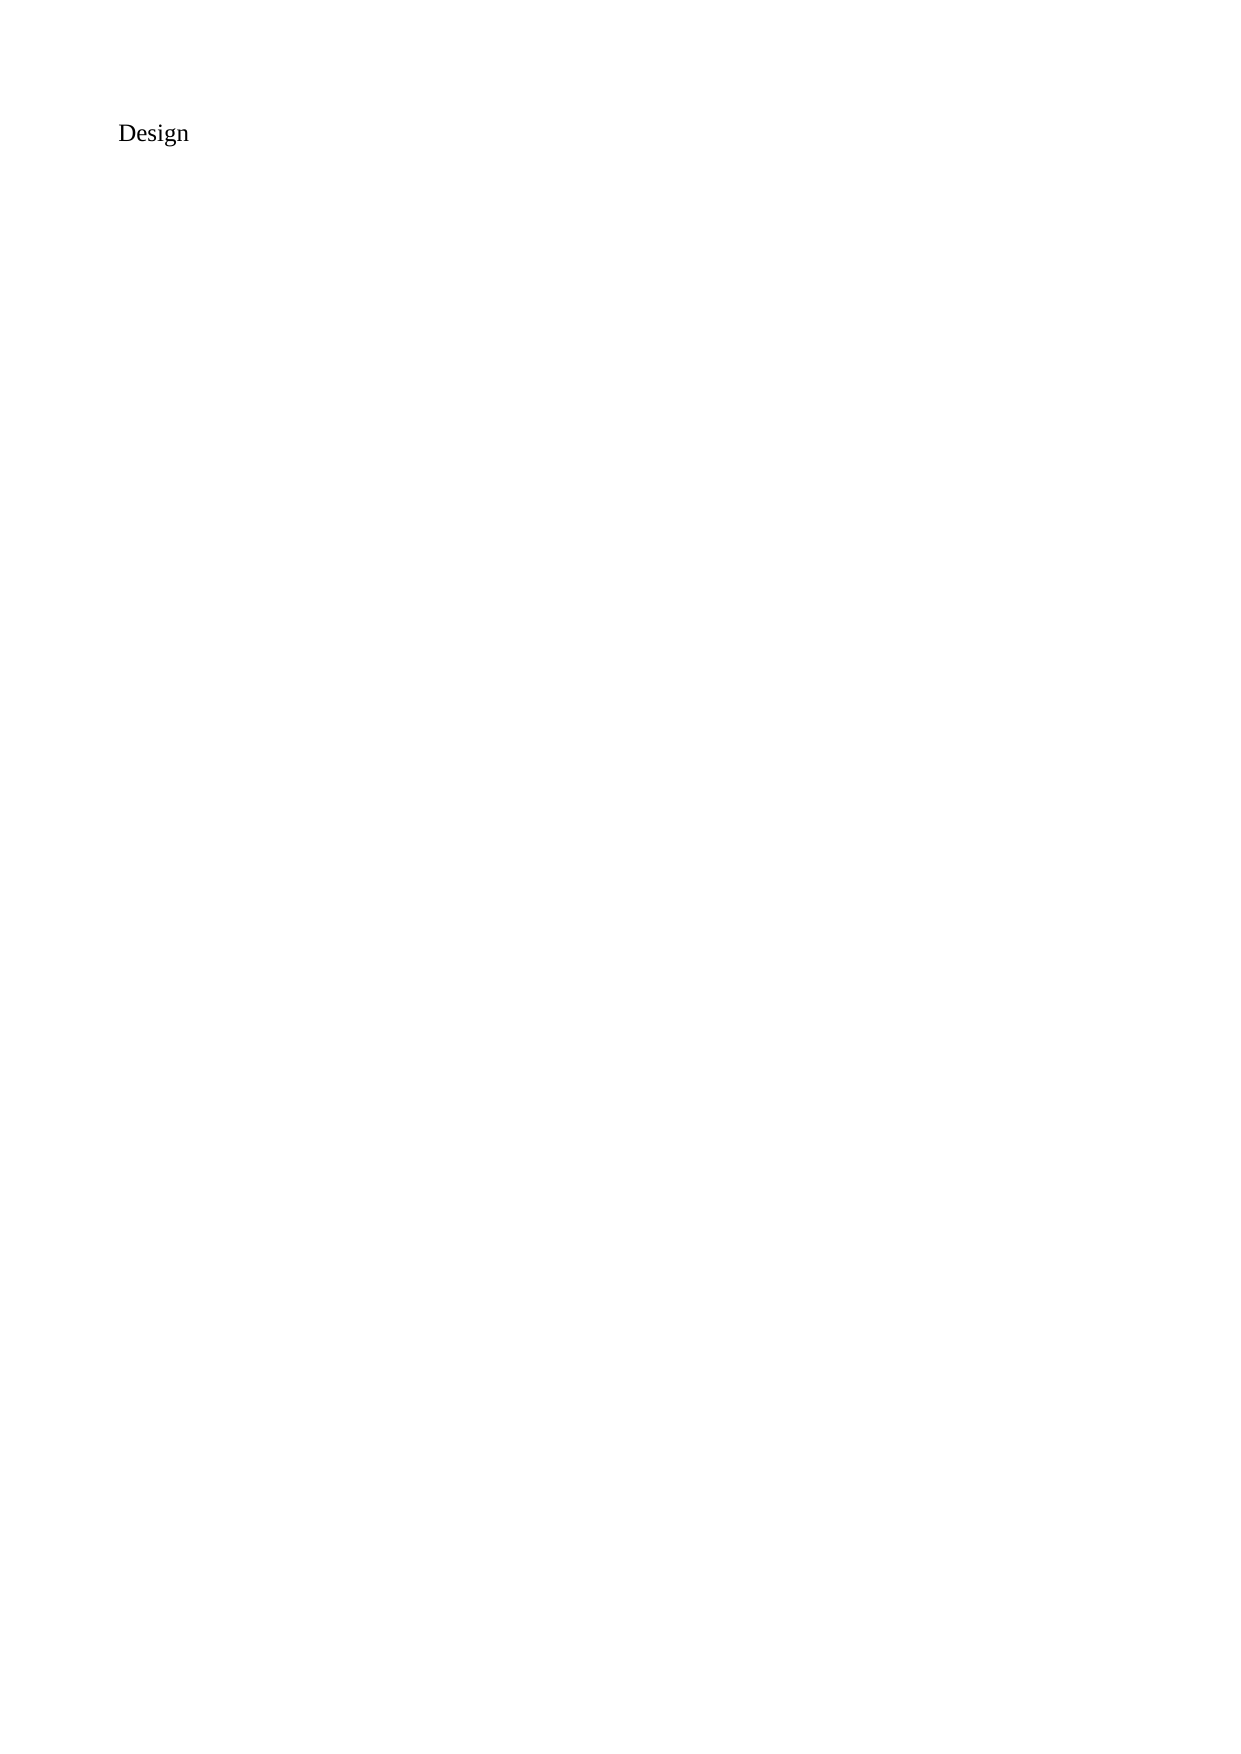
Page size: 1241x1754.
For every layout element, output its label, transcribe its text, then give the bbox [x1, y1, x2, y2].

text Design [118, 118, 1122, 147]
